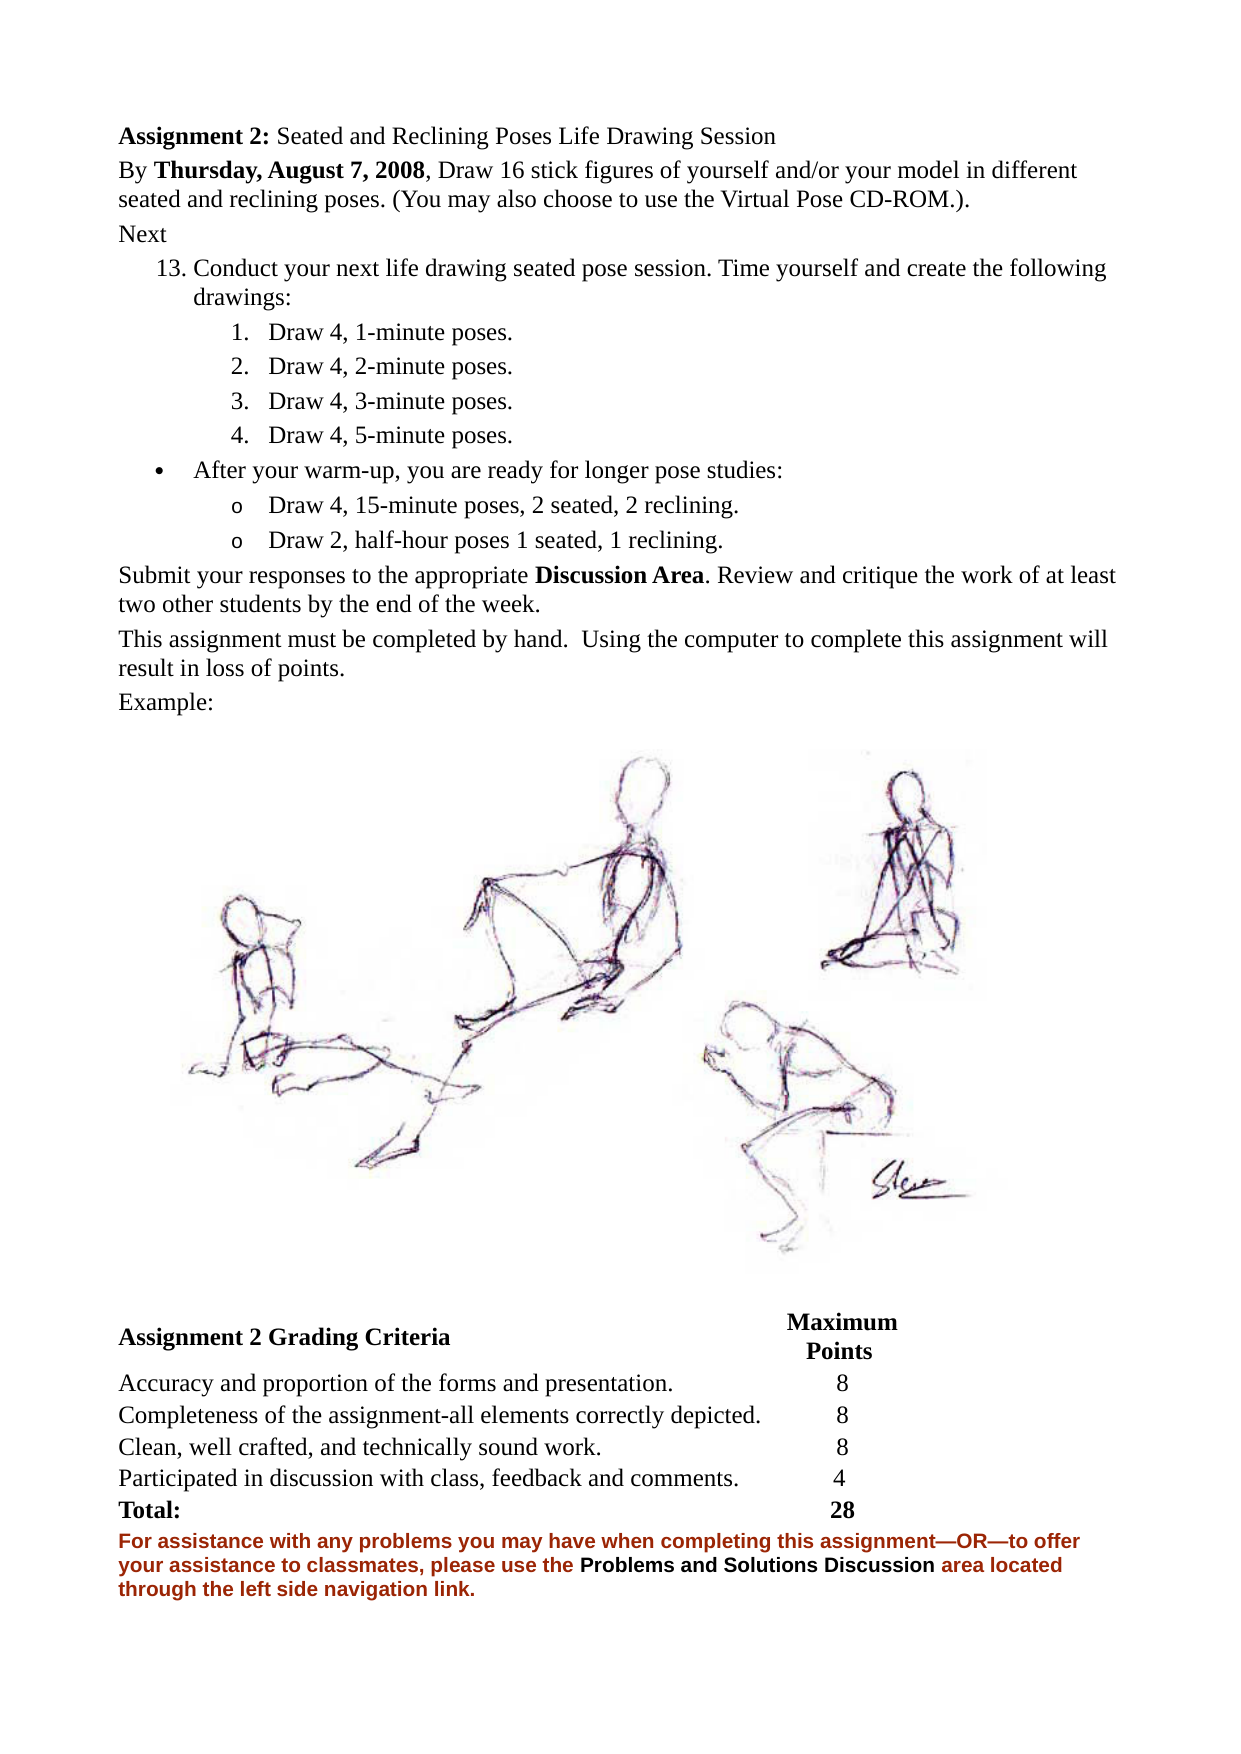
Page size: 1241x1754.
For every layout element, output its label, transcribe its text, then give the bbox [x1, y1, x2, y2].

text This assignment must be completed by hand. Using the computer to complete this assignment will result in loss of points. [118, 624, 1122, 681]
table_cell Completeness of the assignment-all elements correctly depicted. [117, 1398, 768, 1430]
table_header Assignment 2 Grading Criteria [117, 1306, 768, 1366]
table_cell 4 [768, 1462, 916, 1494]
text Example: [118, 687, 1122, 716]
list Conduct your next life drawing seated pose session. Time yourself and create the following drawings: [156, 253, 1122, 311]
list Draw 4, 15-minute poses, 2 seated, 2 reclining. [231, 490, 1122, 519]
list Draw 4, 5-minute poses. [231, 421, 1122, 449]
table_cell Participated in discussion with class, feedback and comments. [117, 1462, 768, 1494]
list Draw 4, 1-minute poses. [231, 317, 1122, 346]
list Draw 4, 2-minute poses. [231, 351, 1122, 380]
table_cell Clean, well crafted, and technically sound work. [117, 1430, 768, 1462]
list Draw 4, 3-minute poses. [231, 386, 1122, 415]
table_cell Total: [117, 1494, 768, 1526]
text Next [118, 219, 1122, 248]
table_cell 28 [768, 1494, 916, 1526]
list After your warm-up, you are ready for longer pose studies: [156, 455, 1122, 484]
text Submit your responses to the appropriate Discussion Area. Review and critique the work of at least two other students by the end of the week. [118, 561, 1122, 618]
text For assistance with any problems you may have when completing this assignment—OR—to offer your assistance to classmates, please use the Problems and Solutions Discussion area located through the left side navigation link. [118, 1529, 1122, 1601]
table_cell 8 [768, 1366, 916, 1398]
text Assignment 2: Seated and Reclining Poses Life Drawing Session [118, 121, 1122, 150]
table_cell 8 [768, 1398, 916, 1430]
text By Thursday, August 7, 2008, Draw 16 stick figures of yourself and/or your model in different seated and reclining poses. (You may also choose to use the Virtual Pose CD-ROM.). [118, 156, 1122, 213]
table_cell 8 [768, 1430, 916, 1462]
table_header Maximum Points [768, 1306, 916, 1366]
list Draw 2, half-hour poses 1 seated, 1 reclining. [231, 525, 1122, 555]
picture [118, 718, 1094, 1306]
table_cell Accuracy and proportion of the forms and presentation. [117, 1366, 768, 1398]
